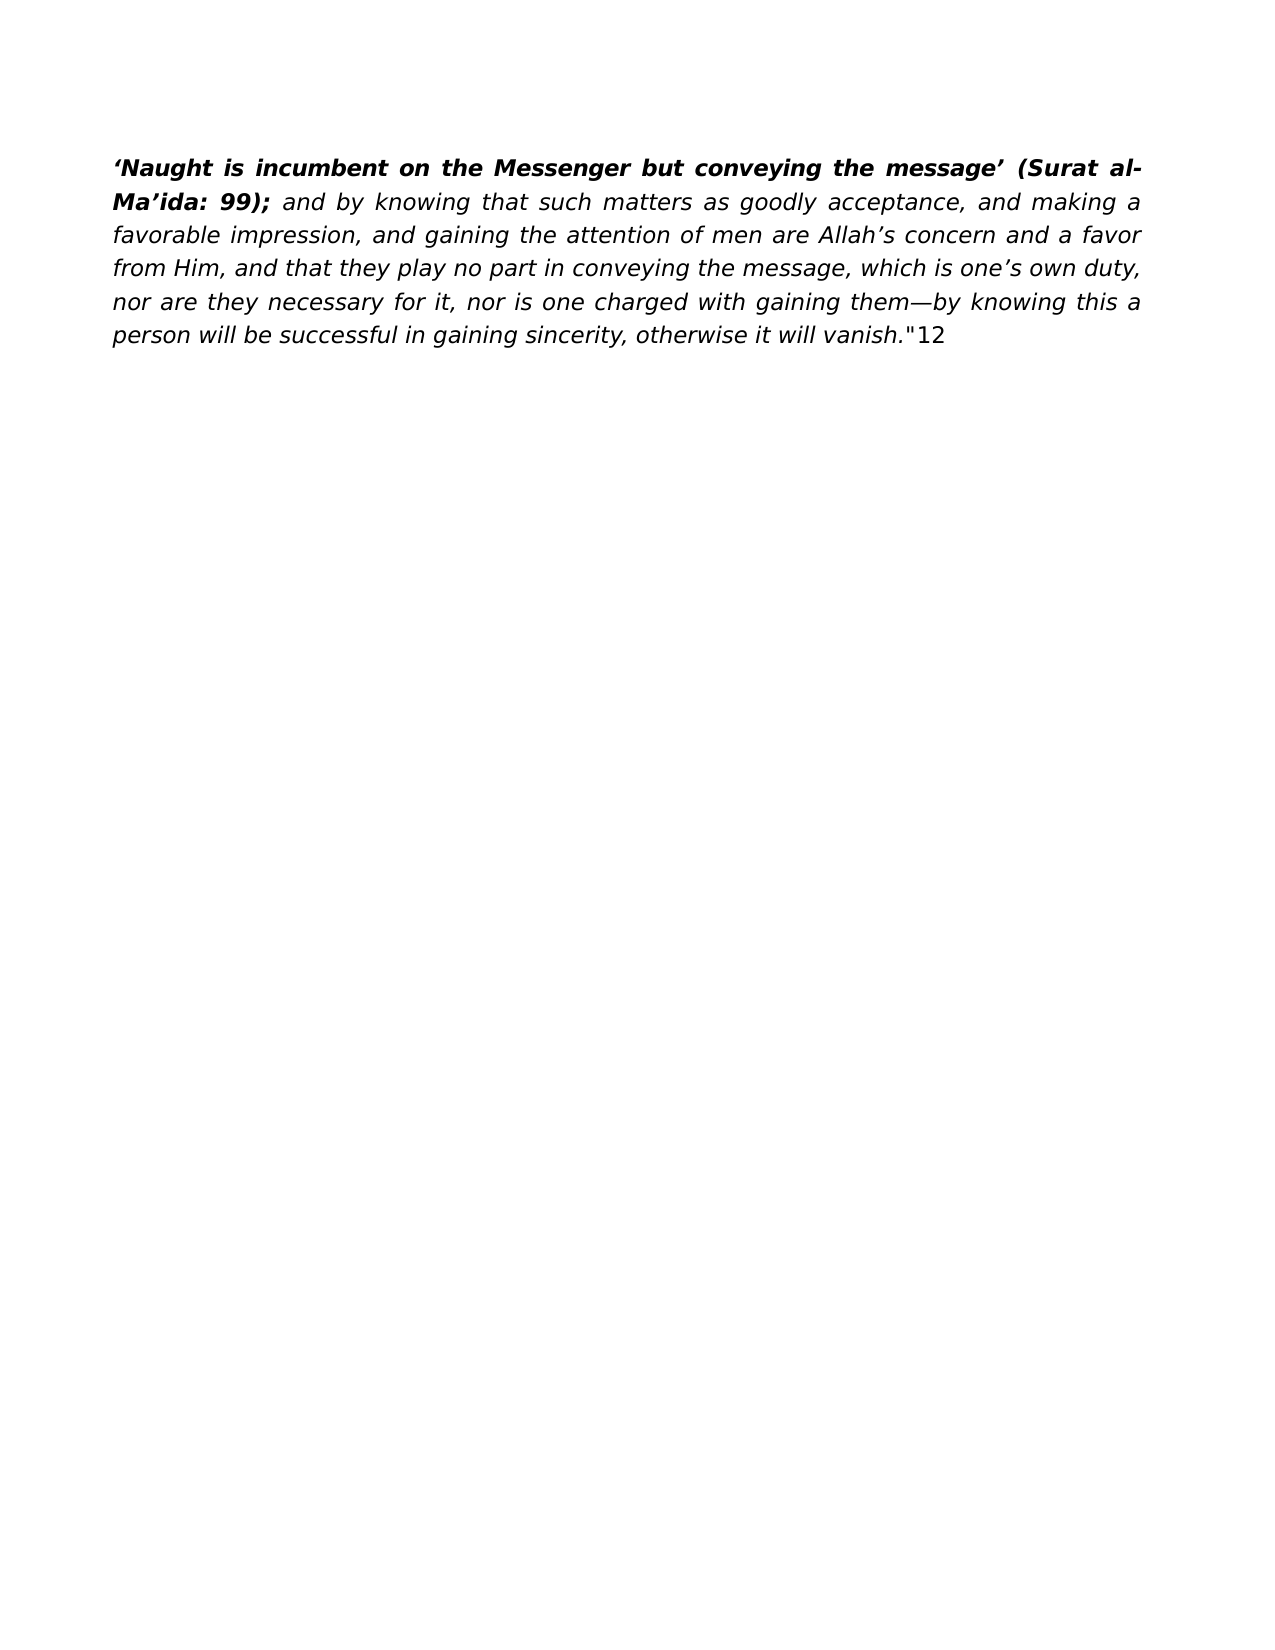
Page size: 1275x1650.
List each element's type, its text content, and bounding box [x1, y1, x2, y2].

text ‘Naught is incumbent on the Messenger but conveying the message’ (Surat al-Ma’ida: 99); and by knowing that such matters as goodly acceptance, and making a favorable impression, and gaining the attention of men are Allah’s concern and a favor from Him, and that they play no part in conveying the message, which is one’s own duty, nor are they necessary for it, nor is one charged with gaining them—by knowing this a person will be successful in gaining sincerity, otherwise it will vanish."12 [112, 150, 1145, 350]
